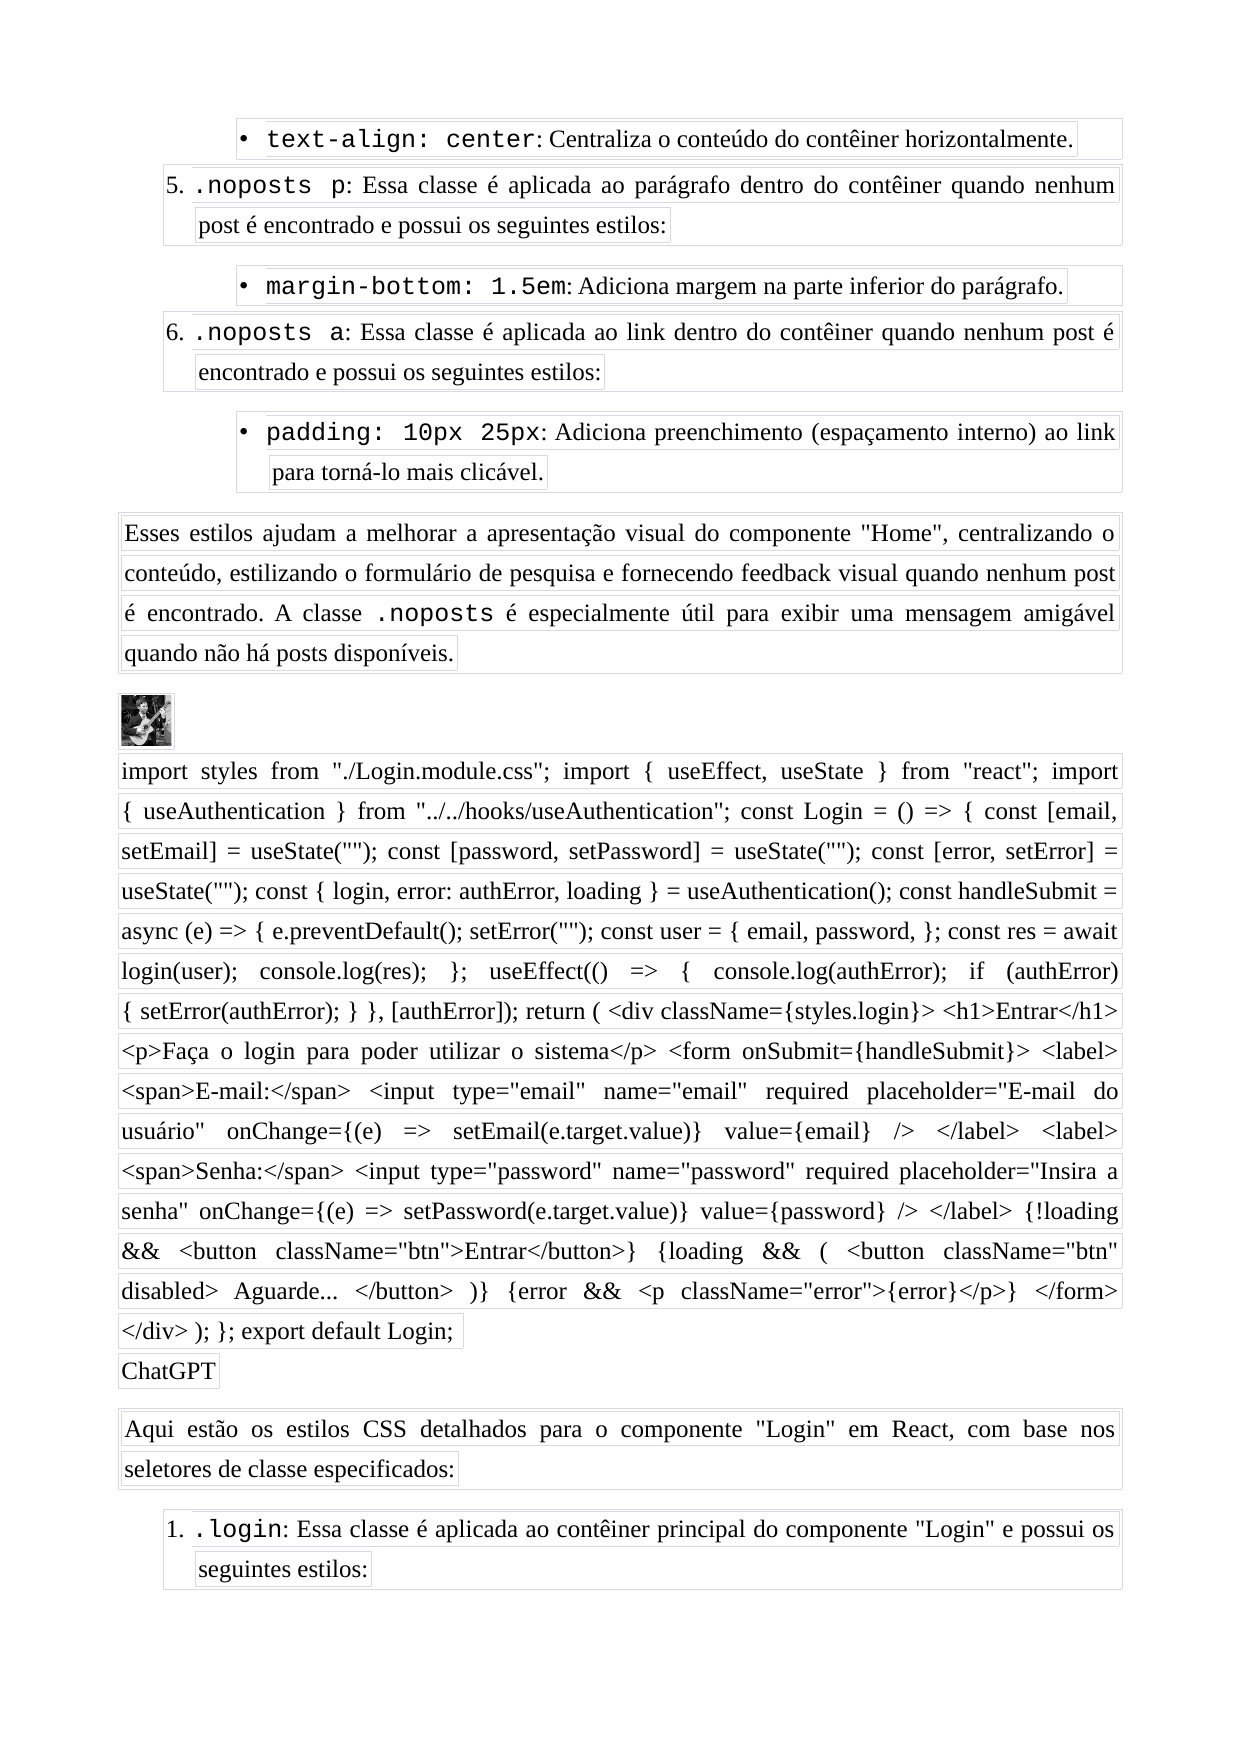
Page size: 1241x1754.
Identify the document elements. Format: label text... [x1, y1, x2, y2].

text </div> ); }; export default Login; [118, 1309, 1122, 1348]
text async (e) => { e.preventDefault(); setError(""); const user = { email, password, }; const res = await [119, 914, 1122, 948]
picture [121, 695, 172, 746]
text useState(""); const { login, error: authError, loading } = useAuthentication(); const handleSubmit = [119, 874, 1122, 908]
text { useAuthentication } from "../../hooks/useAuthentication"; const Login = () => { const [email, [119, 794, 1122, 828]
list .noposts p: Essa classe é aplicada ao parágrafo dentro do contêiner quando nenhum post é encontrado e possui os seguintes estilos: [164, 165, 1122, 245]
text Aqui estão os estilos CSS detalhados para o componente "Login" em React, com base nos seletores de classe especificados: [119, 1409, 1122, 1489]
list margin-bottom: 1.5em: Adiciona margem na parte inferior do parágrafo. [237, 266, 1122, 305]
text && <button className="btn">Entrar</button>} {loading && ( <button className="btn" [119, 1234, 1122, 1268]
text usuário" onChange={(e) => setEmail(e.target.value)} value={email} /> </label> <label> [119, 1114, 1122, 1148]
text import styles from "./Login.module.css"; import { useEffect, useState } from "react"; import [119, 754, 1122, 788]
list .noposts a: Essa classe é aplicada ao link dentro do contêiner quando nenhum post é encontrado e possui os seguintes estilos: [164, 312, 1122, 391]
text setEmail] = useState(""); const [password, setPassword] = useState(""); const [error, setError] = [119, 834, 1122, 868]
text [220, 1353, 1122, 1388]
list padding: 10px 25px: Adiciona preenchimento (espaçamento interno) ao link para torná-lo mais clicável. [237, 412, 1122, 492]
text senha" onChange={(e) => setPassword(e.target.value)} value={password} /> </label> {!loading [119, 1194, 1122, 1228]
text disabled> Aguarde... </button> )} {error && <p className="error">{error}</p>} </form> [119, 1274, 1122, 1308]
text <span>E-mail:</span> <input type="email" name="email" required placeholder="E-mail do [119, 1074, 1122, 1108]
text login(user); console.log(res); }; useEffect(() => { console.log(authError); if (authError) [119, 954, 1122, 988]
text { setError(authError); } }, [authError]); return ( <div className={styles.login}> <h1>Entrar</h1> [119, 994, 1122, 1028]
list .login: Essa classe é aplicada ao contêiner principal do componente "Login" e possui os seguintes estilos: [164, 1510, 1122, 1589]
list text-align: center: Centraliza o conteúdo do contêiner horizontalmente. [237, 119, 1122, 159]
text Esses estilos ajudam a melhorar a apresentação visual do componente "Home", centralizando o conteúdo, estilizando o formulário de pesquisa e fornecendo feedback visual quando nenhum post é encontrado. A classe .noposts é especialmente útil para exibir uma mensagem amigável quando não há posts disponíveis. [119, 513, 1122, 673]
text ChatGPT [119, 1354, 219, 1388]
text <p>Faça o login para poder utilizar o sistema</p> <form onSubmit={handleSubmit}> <label> [119, 1034, 1122, 1068]
text <span>Senha:</span> <input type="password" name="password" required placeholder="Insira a [119, 1154, 1122, 1188]
